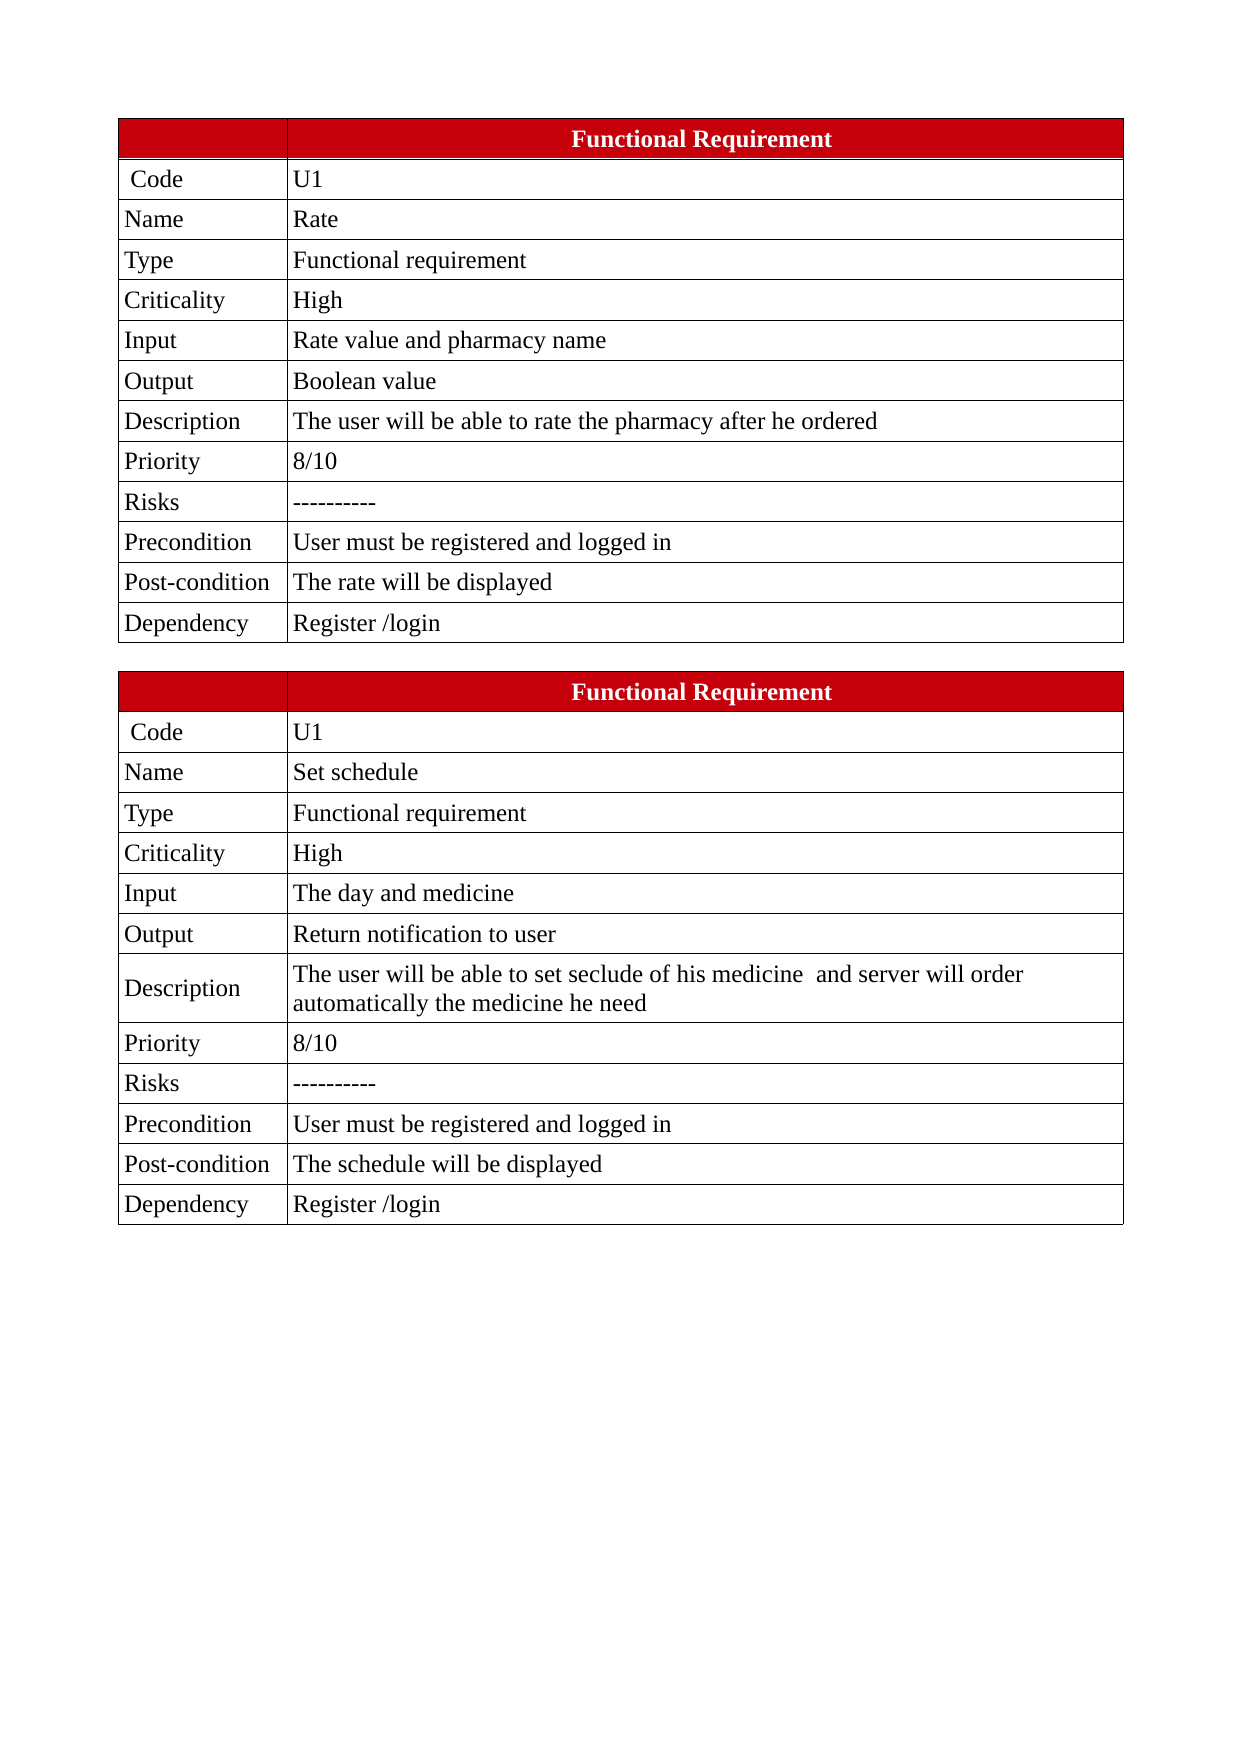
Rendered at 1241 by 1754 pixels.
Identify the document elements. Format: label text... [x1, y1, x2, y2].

table_cell Output [119, 361, 287, 400]
table_cell Functional requirement [288, 240, 1123, 279]
table_cell Input [119, 321, 287, 360]
table_cell Post-condition [119, 1144, 287, 1183]
table_cell Priority [119, 1023, 287, 1063]
table_header [119, 672, 287, 711]
table_cell The schedule will be displayed [288, 1144, 1123, 1183]
table_cell User must be registered and logged in [288, 1104, 1123, 1143]
table_cell Name [119, 200, 287, 239]
table_cell ---------- [288, 1064, 1123, 1103]
table_cell Code [119, 160, 287, 199]
table_cell Priority [119, 442, 287, 481]
table_cell Rate [288, 200, 1123, 239]
table_cell Post-condition [119, 563, 287, 602]
table_cell Risks [119, 1064, 287, 1103]
table_cell Precondition [119, 1104, 287, 1143]
table_cell The day and medicine [288, 874, 1123, 913]
table_cell The user will be able to rate the pharmacy after he ordered [288, 401, 1123, 441]
table_cell Output [119, 914, 287, 953]
table_cell Boolean value [288, 361, 1123, 400]
table_header [119, 119, 287, 158]
table_cell 8/10 [288, 442, 1123, 481]
table_cell Rate value and pharmacy name [288, 321, 1123, 360]
table_cell Dependency [119, 1185, 287, 1224]
table_cell Return notification to user [288, 914, 1123, 953]
table_cell Register /login [288, 1185, 1123, 1224]
table_cell Name [119, 753, 287, 792]
table_cell U1 [288, 160, 1123, 199]
table_header Functional Requirement [288, 119, 1123, 158]
table_cell Dependency [119, 603, 287, 642]
table_cell Precondition [119, 522, 287, 562]
table_cell U1 [288, 712, 1123, 752]
table_cell Criticality [119, 833, 287, 873]
table_cell Register /login [288, 603, 1123, 642]
table_cell ---------- [288, 482, 1123, 521]
table_cell Risks [119, 482, 287, 521]
table_cell Set schedule [288, 753, 1123, 792]
table_cell Description [119, 401, 287, 441]
table_cell Criticality [119, 280, 287, 320]
table_cell 8/10 [288, 1023, 1123, 1063]
table_cell User must be registered and logged in [288, 522, 1123, 562]
table_cell Functional requirement [288, 793, 1123, 832]
table_cell Type [119, 240, 287, 279]
table_cell The user will be able to set seclude of his medicine and server will order automatically the medicine he need [288, 954, 1123, 1022]
table_cell Code [119, 712, 287, 752]
table_cell The rate will be displayed [288, 563, 1123, 602]
table_header Functional Requirement [288, 672, 1123, 711]
table_cell Type [119, 793, 287, 832]
table_cell Input [119, 874, 287, 913]
table_cell Description [119, 954, 287, 1022]
table_cell High [288, 280, 1123, 320]
table_cell High [288, 833, 1123, 873]
